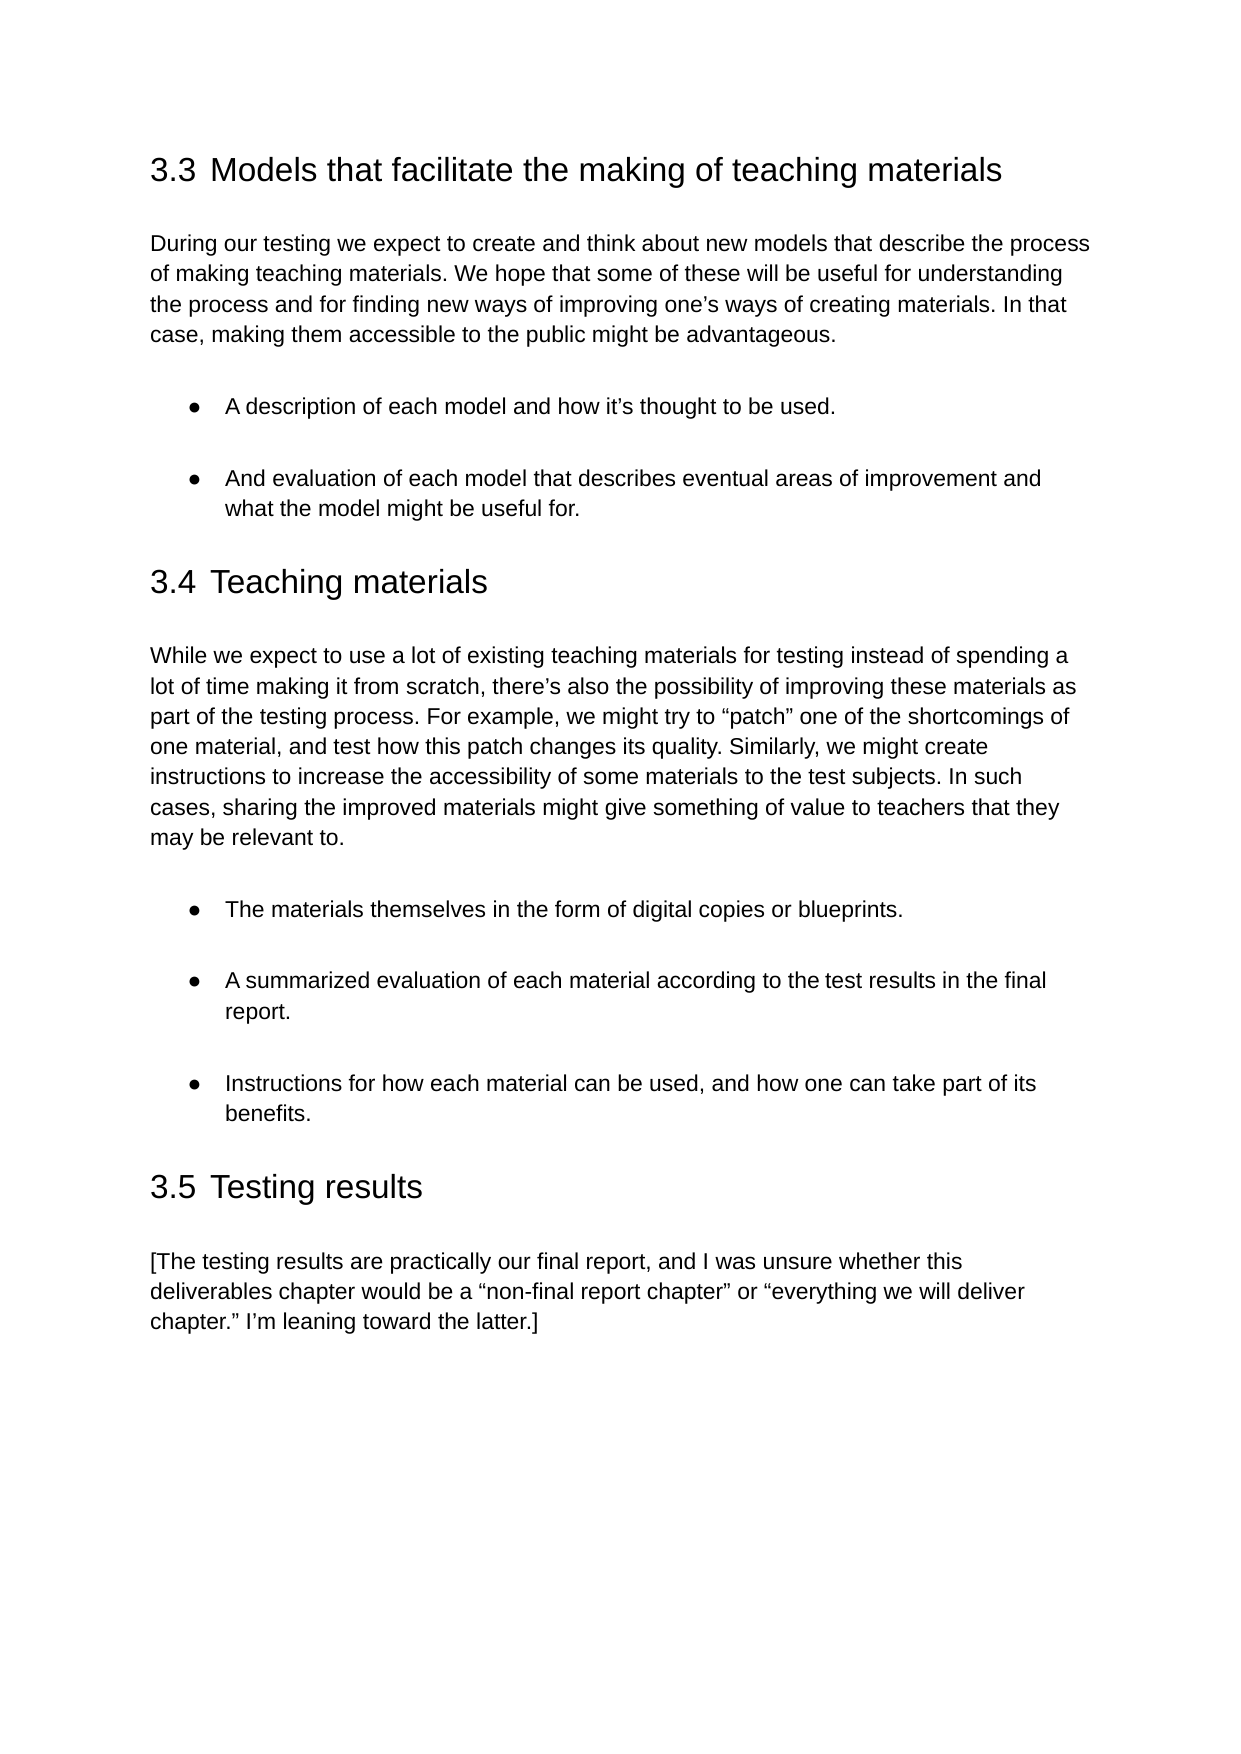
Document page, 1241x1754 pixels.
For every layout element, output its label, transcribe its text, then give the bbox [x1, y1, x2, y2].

list A summarized evaluation of each material according to the test results in the final report. [187, 967, 1090, 1024]
text [The testing results are practically our final report, and I was unsure whether this deliverables chapter would be a “non-final report chapter” or “everything we will deliver chapter.” I’m leaning toward the latter.] [150, 1248, 1090, 1334]
list And evaluation of each model that describes eventual areas of improvement and what the model might be useful for. [187, 464, 1090, 521]
text During our testing we expect to create and think about new models that describe the process of making teaching materials. We hope that some of these will be useful for understanding the process and for finding new ways of improving one’s ways of creating materials. In that case, making them accessible to the public might be advantageous. [150, 230, 1090, 347]
list Instructions for how each material can be used, and how one can take part of its benefits. [187, 1069, 1090, 1126]
subtitle Models that facilitate the making of teaching materials [150, 150, 1090, 188]
list A description of each model and how it’s thought to be used. [187, 393, 1090, 419]
list The materials themselves in the form of digital copies or blueprints. [187, 896, 1090, 922]
subtitle Testing results [150, 1167, 1090, 1206]
text While we expect to use a lot of existing teaching materials for testing instead of spending a lot of time making it from scratch, there’s also the possibility of improving these materials as part of the testing process. For example, we might try to “patch” one of the shortcomings of one material, and test how this patch changes its quality. Similarly, we might create instructions to increase the accessibility of some materials to the test subjects. In such cases, sharing the improved materials might give something of value to teachers that they may be relevant to. [150, 642, 1090, 850]
subtitle Teaching materials [150, 562, 1090, 601]
